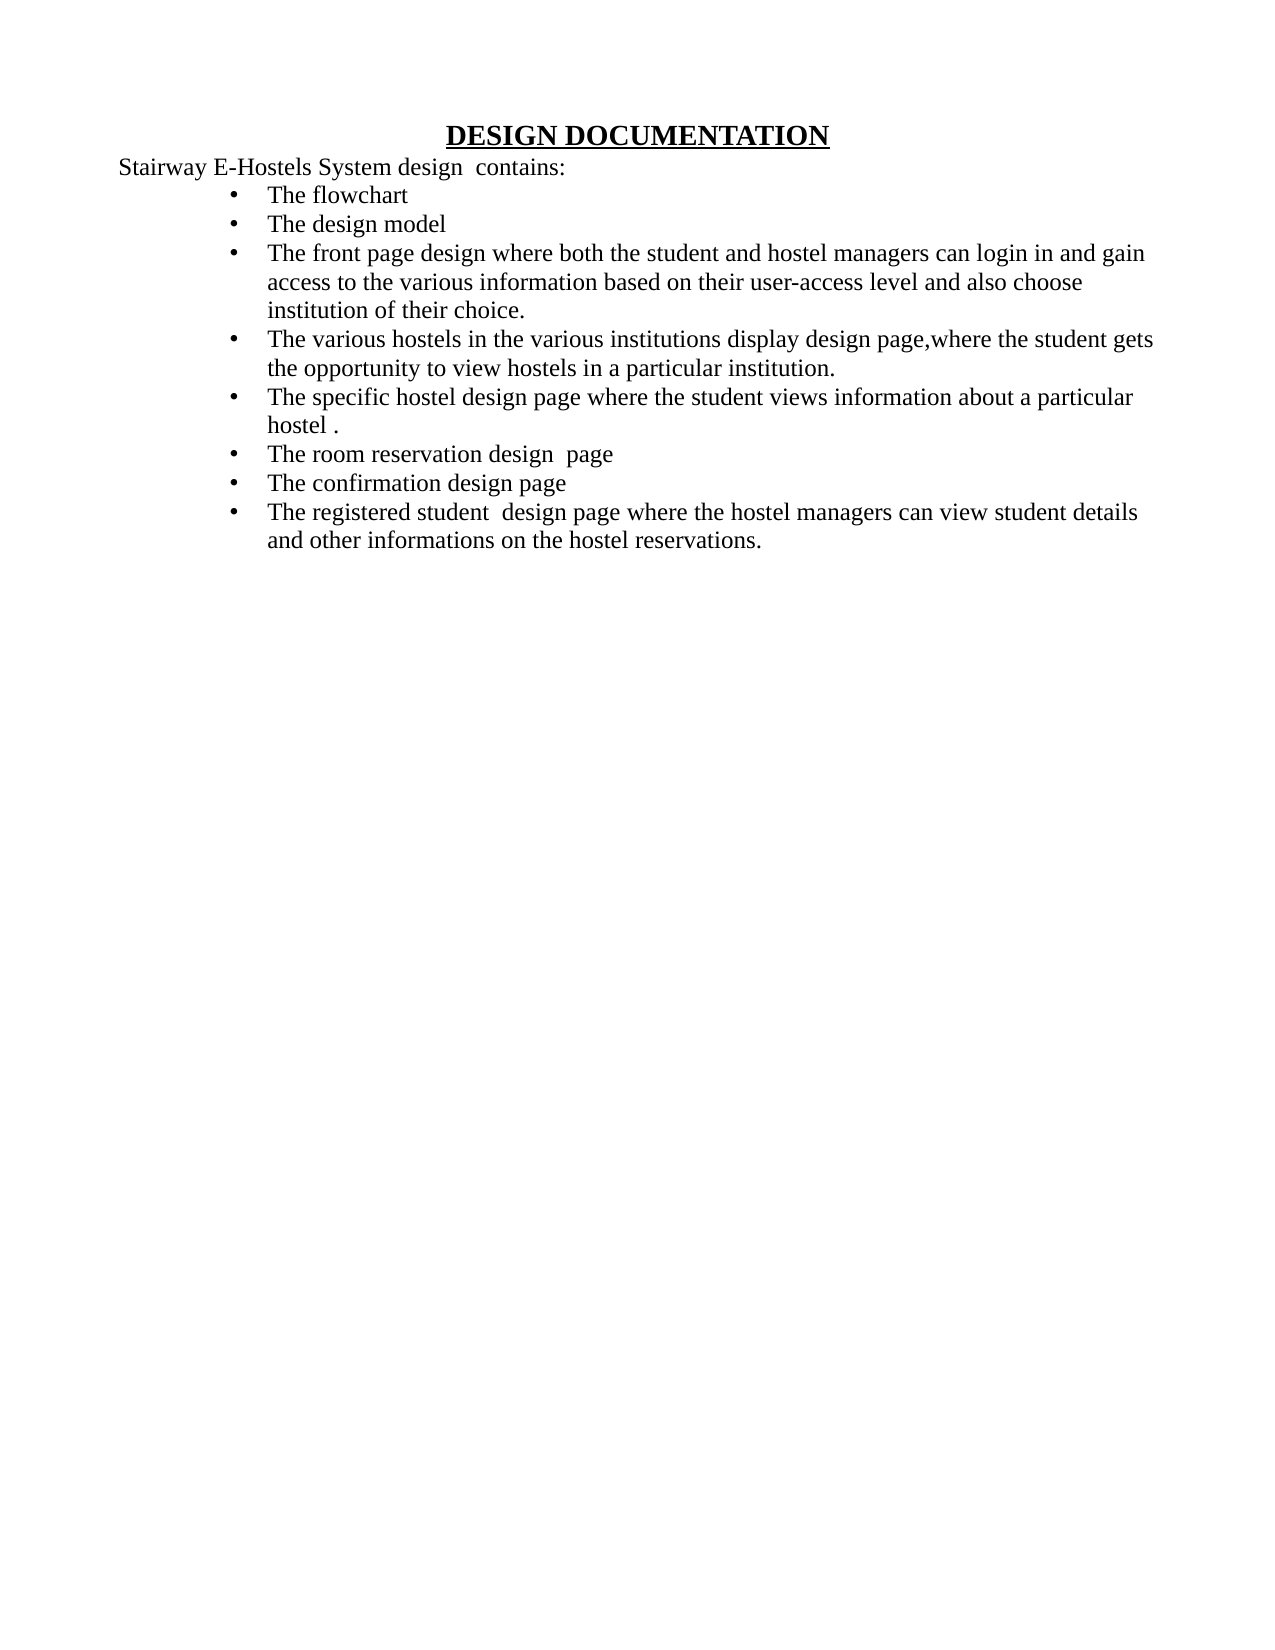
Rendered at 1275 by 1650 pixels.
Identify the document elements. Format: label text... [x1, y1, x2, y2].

list The design model [229, 209, 1157, 238]
list The front page design where both the student and hostel managers can login in and gain access to the various information based on their user-access level and also choose institution of their choice. [229, 238, 1157, 324]
list The registered student design page where the hostel managers can view student details and other informations on the hostel reservations. [229, 497, 1157, 554]
text DESIGN DOCUMENTATION [118, 118, 1157, 152]
list The room reservation design page [229, 439, 1157, 468]
text Stairway E-Hostels System design contains: [118, 152, 1157, 180]
list The flowchart [229, 180, 1157, 209]
list The confirmation design page [229, 468, 1157, 497]
list The specific hostel design page where the student views information about a particular hostel . [229, 382, 1157, 439]
list The various hostels in the various institutions display design page,where the student gets the opportunity to view hostels in a particular institution. [229, 324, 1157, 382]
